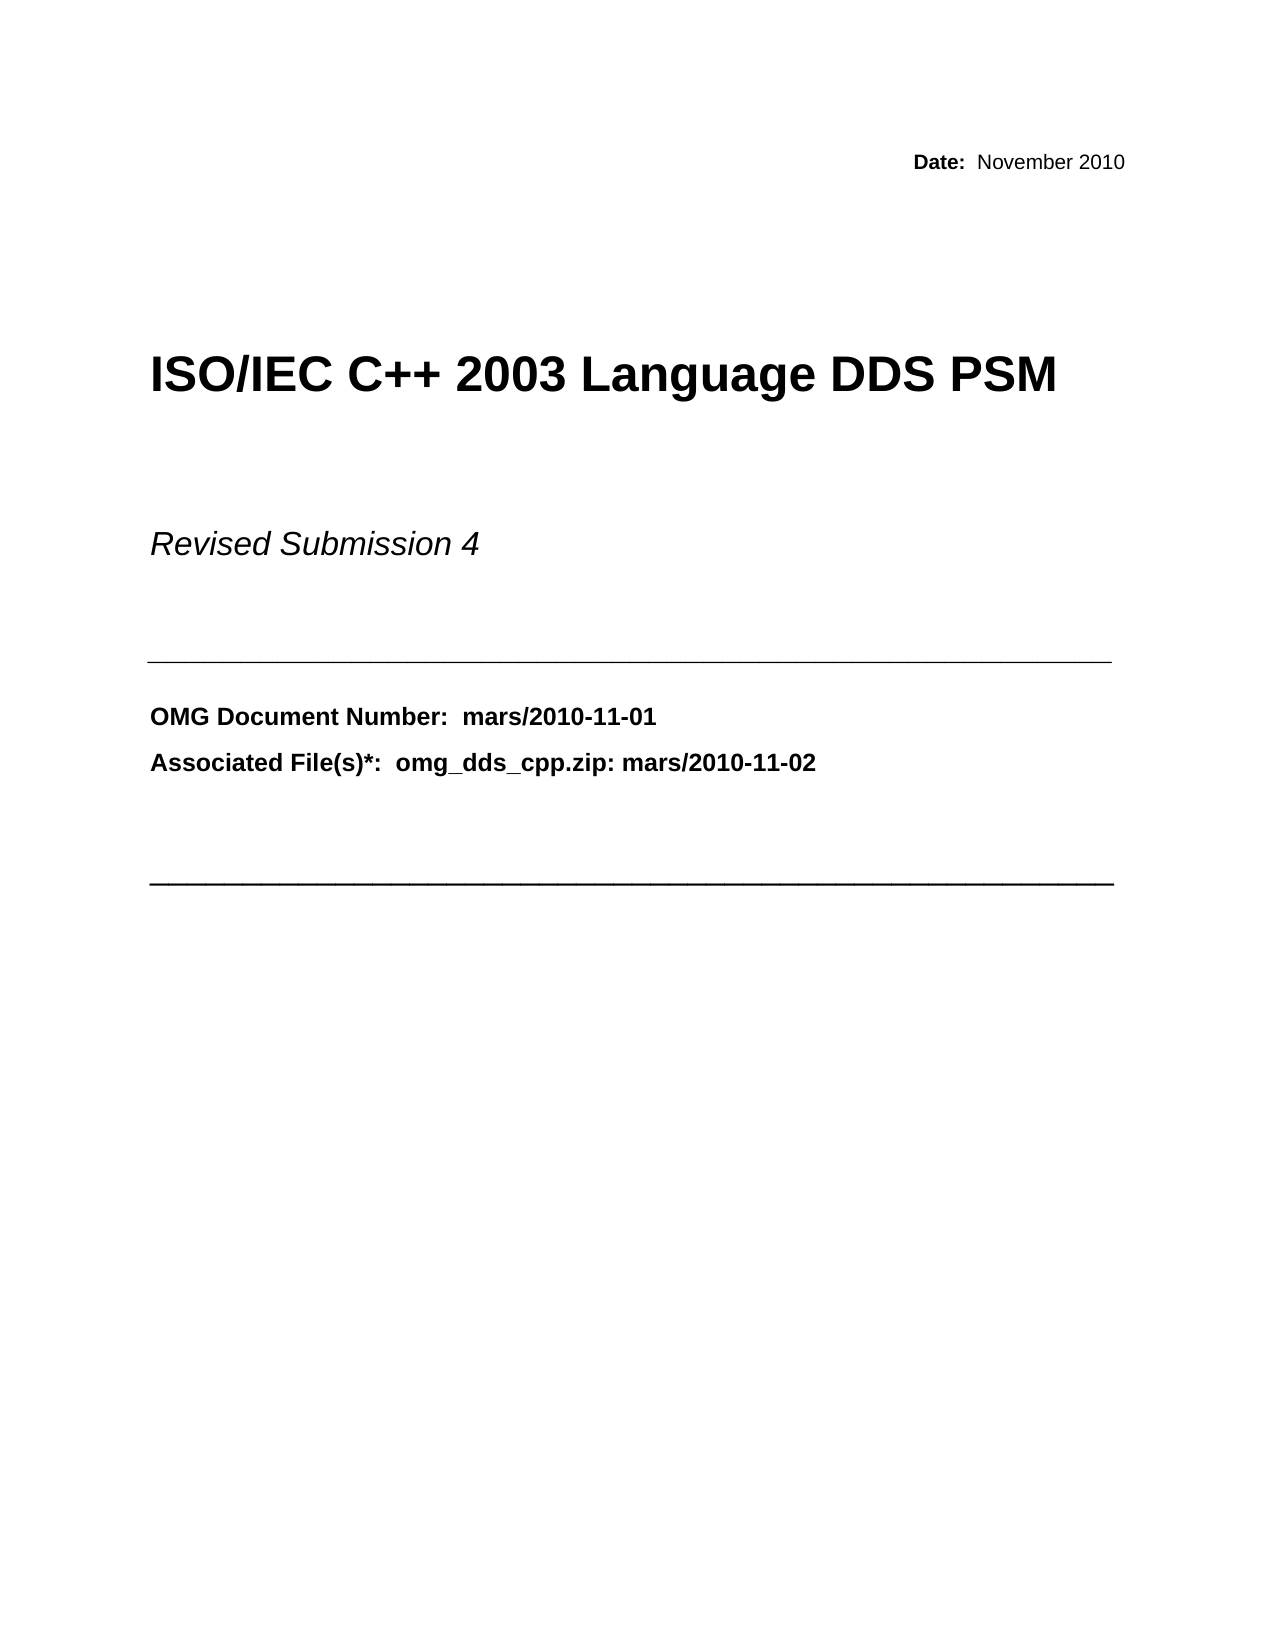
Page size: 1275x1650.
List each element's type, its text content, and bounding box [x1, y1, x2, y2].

title ISO/IEC C++ 2003 Language DDS PSM [150, 344, 1125, 402]
text ____________________________________________________ [150, 848, 1125, 887]
text OMG Document Number: mars/2010-11-01 [150, 702, 1125, 731]
text ____________________________________________________ [150, 628, 1125, 666]
subtitle Revised Submission 4 [150, 524, 1125, 562]
text Date: November 2010 [150, 150, 1125, 174]
text Associated File(s)*: omg_dds_cpp.zip: mars/2010-11-02 [150, 748, 1125, 776]
